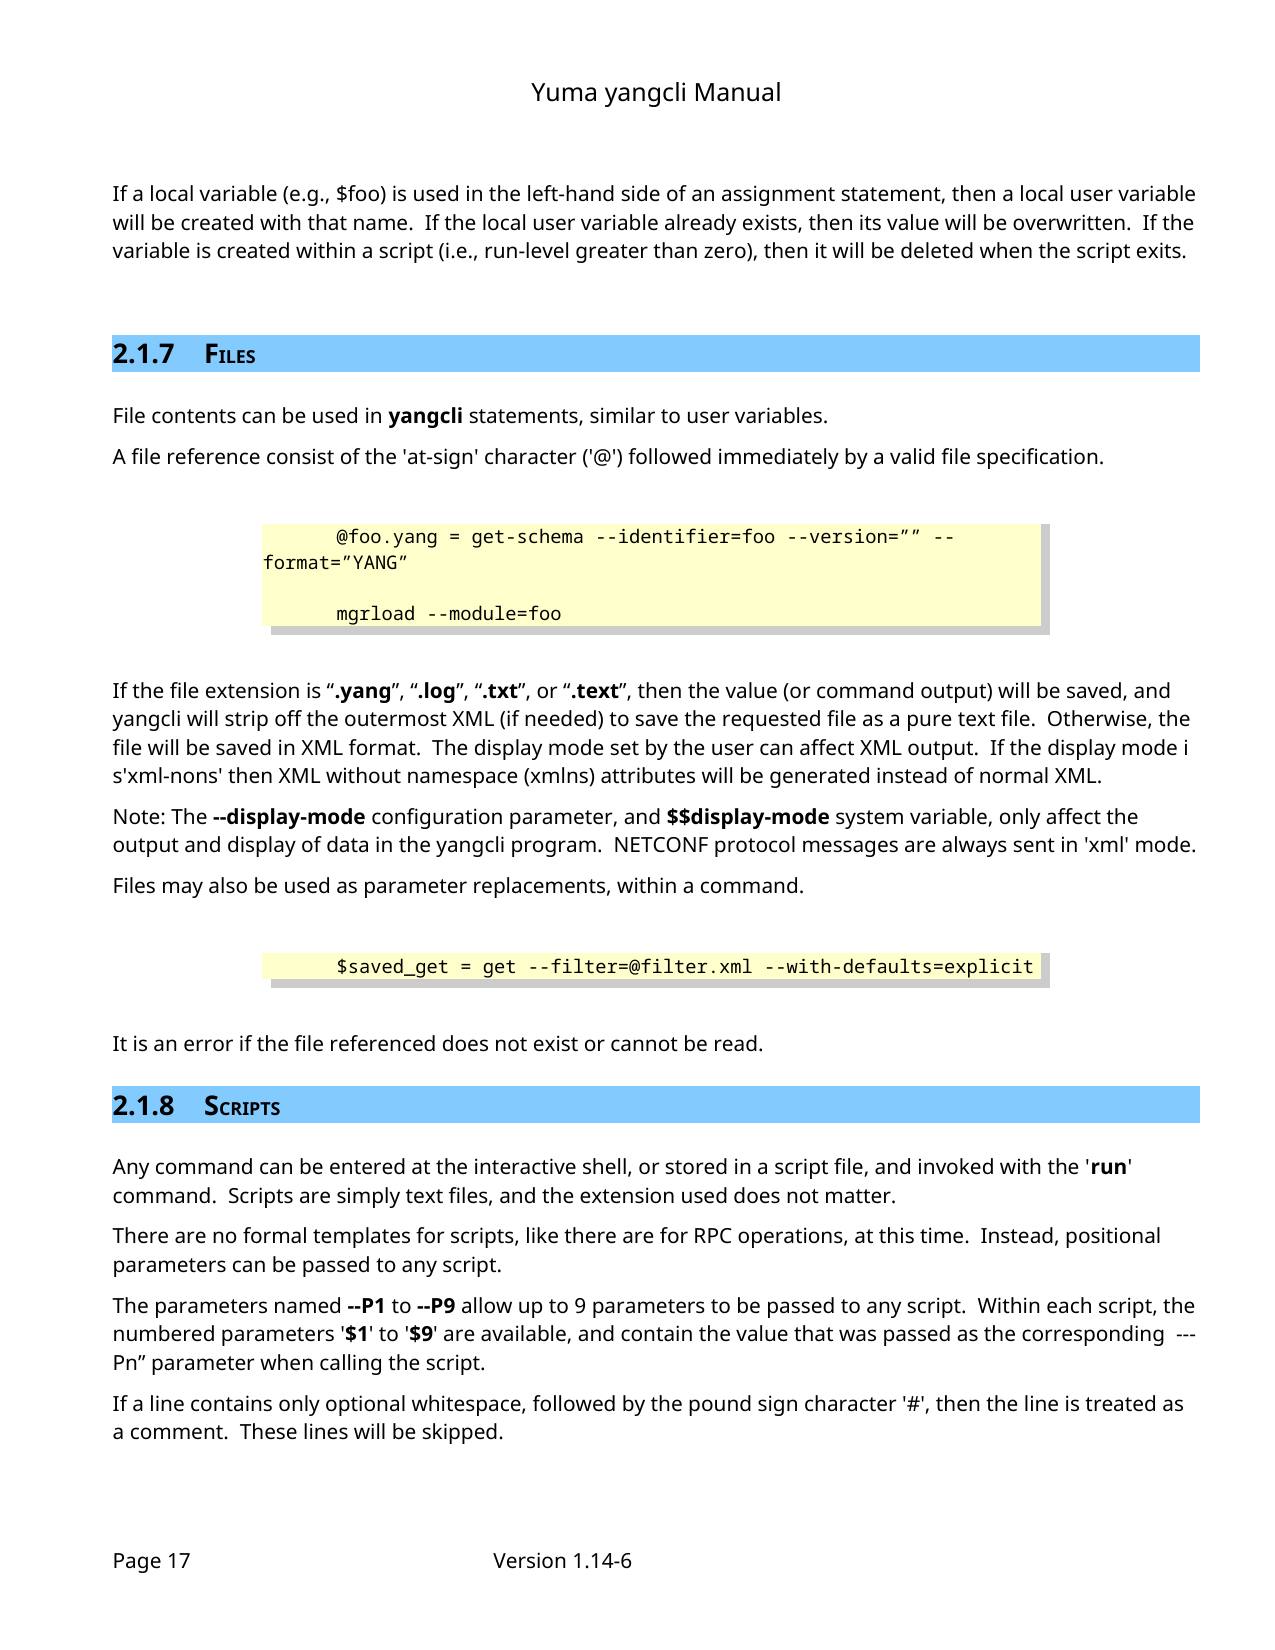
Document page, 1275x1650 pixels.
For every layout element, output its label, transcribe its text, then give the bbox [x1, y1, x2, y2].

text If a local variable (e.g., $foo) is used in the left-hand side of an assignment statement, then a local user variable will be created with that name. If the local user variable already exists, then its value will be overwritten. If the variable is created within a script (i.e., run-level greater than zero), then it will be deleted when the script exits. [112, 179, 1200, 265]
text mgrload --module=foo [262, 600, 1041, 626]
text If the file extension is “.yang”, “.log”, “.txt”, or “.text”, then the value (or command output) will be saved, and yangcli will strip off the outermost XML (if needed) to save the requested file as a pure text file. Otherwise, the file will be saved in XML format. The display mode set by the user can affect XML output. If the display mode i s'xml-nons' then XML without namespace (xmlns) attributes will be generated instead of normal XML. [112, 676, 1200, 789]
text The parameters named --P1 to --P9 allow up to 9 parameters to be passed to any script. Within each script, the numbered parameters '$1' to '$9' are available, and contain the value that was passed as the corresponding ---Pn” parameter when calling the script. [112, 1291, 1200, 1376]
text @foo.yang = get-schema --identifier=foo --version=”” --format=”YANG” [262, 524, 1041, 575]
text Any command can be entered at the interactive shell, or stored in a script file, and invoked with the 'run' command. Scripts are simply text files, and the extension used does not matter. [112, 1152, 1200, 1209]
text It is an error if the file referenced does not exist or cannot be read. [112, 1029, 1200, 1057]
text There are no formal templates for scripts, like there are for RPC operations, at this time. Instead, positional parameters can be passed to any script. [112, 1222, 1200, 1278]
text Note: The --display-mode configuration parameter, and $$display-mode system variable, only affect the output and display of data in the yangcli program. NETCONF protocol messages are always sent in 'xml' mode. [112, 802, 1200, 859]
text If a line contains only optional whitespace, followed by the pound sign character '#', then the line is treated as a comment. These lines will be skipped. [112, 1389, 1200, 1446]
text A file reference consist of the 'at-sign' character ('@') followed immediately by a valid file specification. [112, 442, 1200, 470]
text Files may also be used as parameter replacements, within a command. [112, 871, 1200, 900]
text File contents can be used in yangcli statements, similar to user variables. [112, 401, 1200, 429]
text $saved_get = get --filter=@filter.xml --with-defaults=explicit [262, 953, 1041, 979]
subtitle Scripts [112, 1086, 1200, 1123]
subtitle Files [112, 335, 1200, 372]
